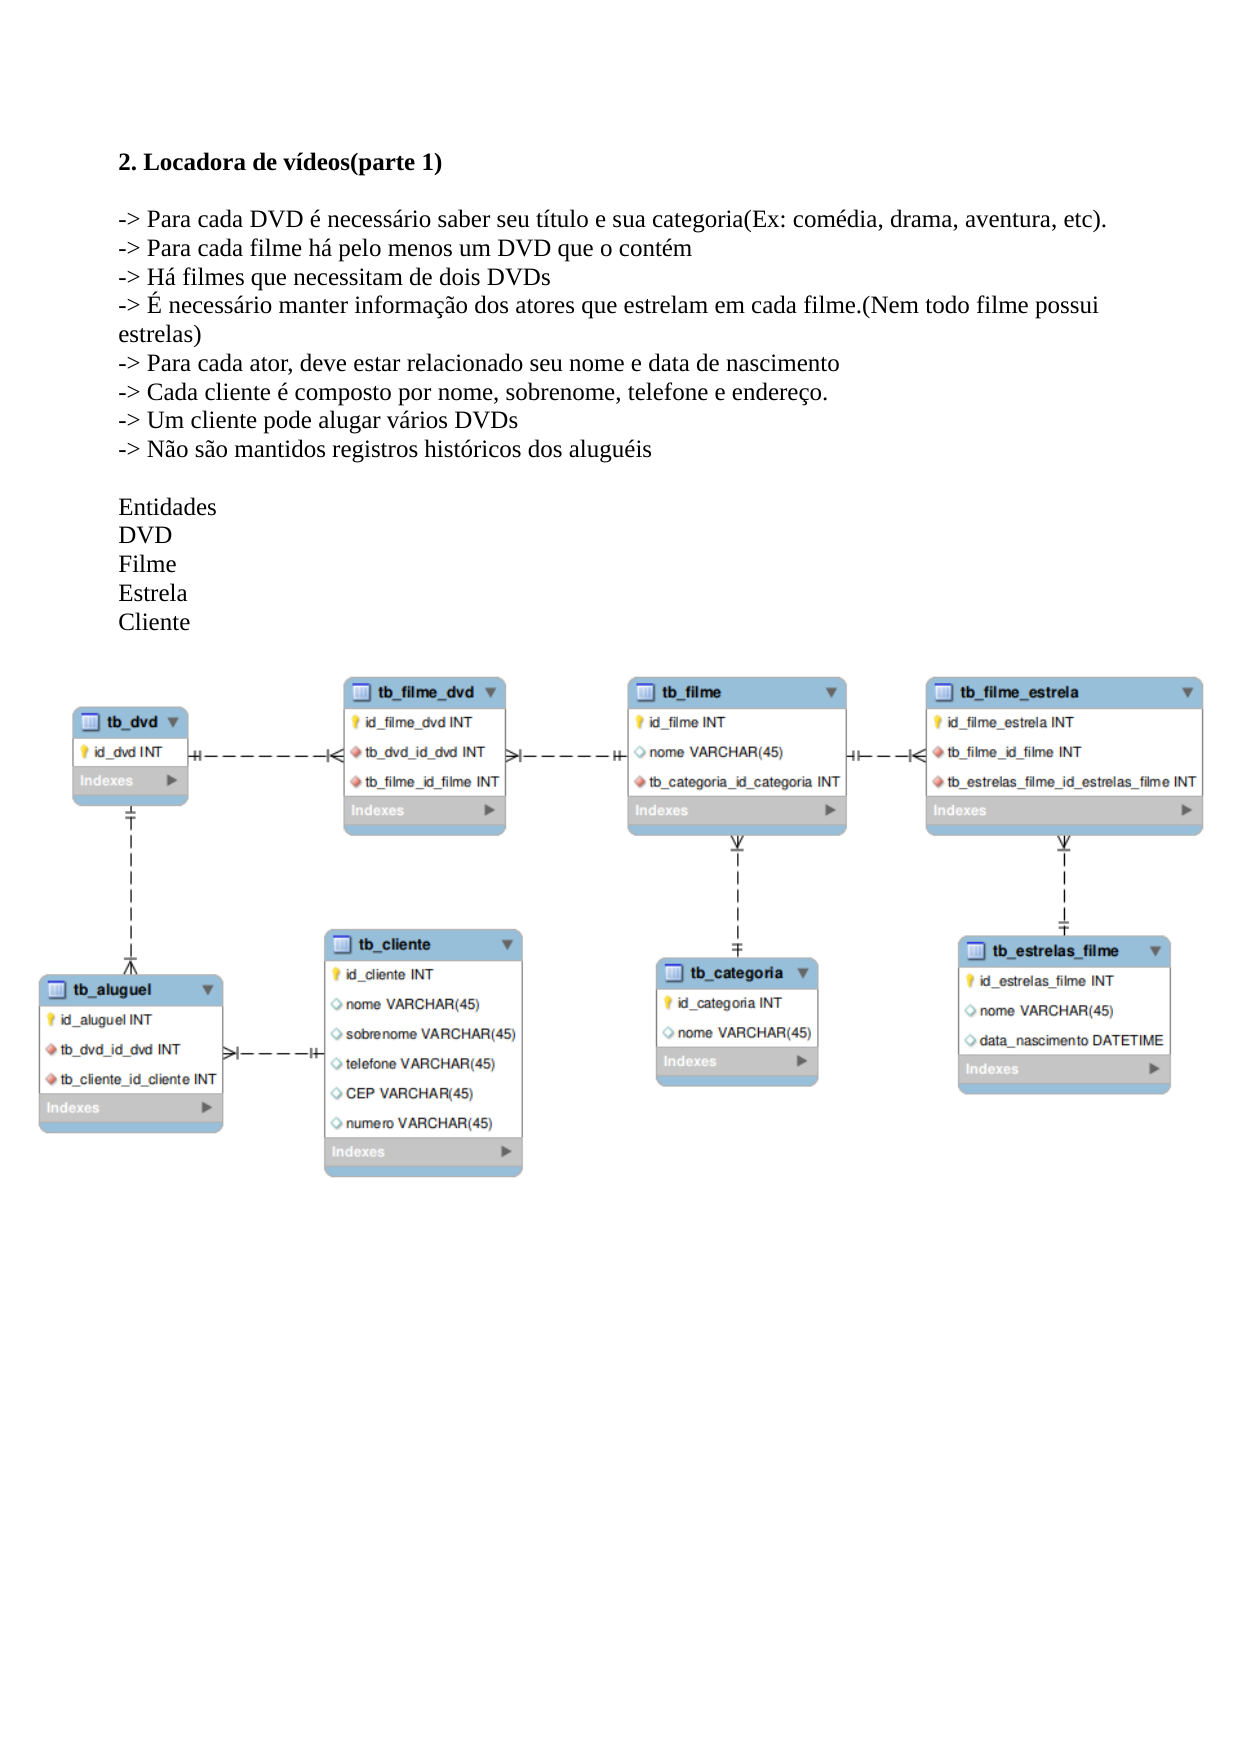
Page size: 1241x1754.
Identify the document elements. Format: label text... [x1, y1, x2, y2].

text -> É necessário manter informação dos atores que estrelam em cada filme.(Nem todo filme possui estrelas) [118, 291, 1122, 348]
text Filme [118, 549, 1122, 578]
text -> Há filmes que necessitam de dois DVDs [118, 262, 1122, 291]
text -> Para cada ator, deve estar relacionado seu nome e data de nascimento [118, 348, 1122, 377]
text -> Para cada DVD é necessário saber seu título e sua categoria(Ex: comédia, drama, aventura, etc). [118, 204, 1122, 233]
text -> Cada cliente é composto por nome, sobrenome, telefone e endereço. [118, 377, 1122, 406]
picture [26, 664, 1215, 1189]
text -> Não são mantidos registros históricos dos aluguéis [118, 434, 1122, 463]
text 2. Locadora de vídeos(parte 1) [118, 147, 1122, 176]
text DVD [118, 521, 1122, 549]
text Estrela [118, 578, 1122, 607]
text Entidades [118, 492, 1122, 521]
text Cliente [118, 607, 1122, 636]
text -> Para cada filme há pelo menos um DVD que o contém [118, 233, 1122, 262]
text -> Um cliente pode alugar vários DVDs [118, 406, 1122, 434]
